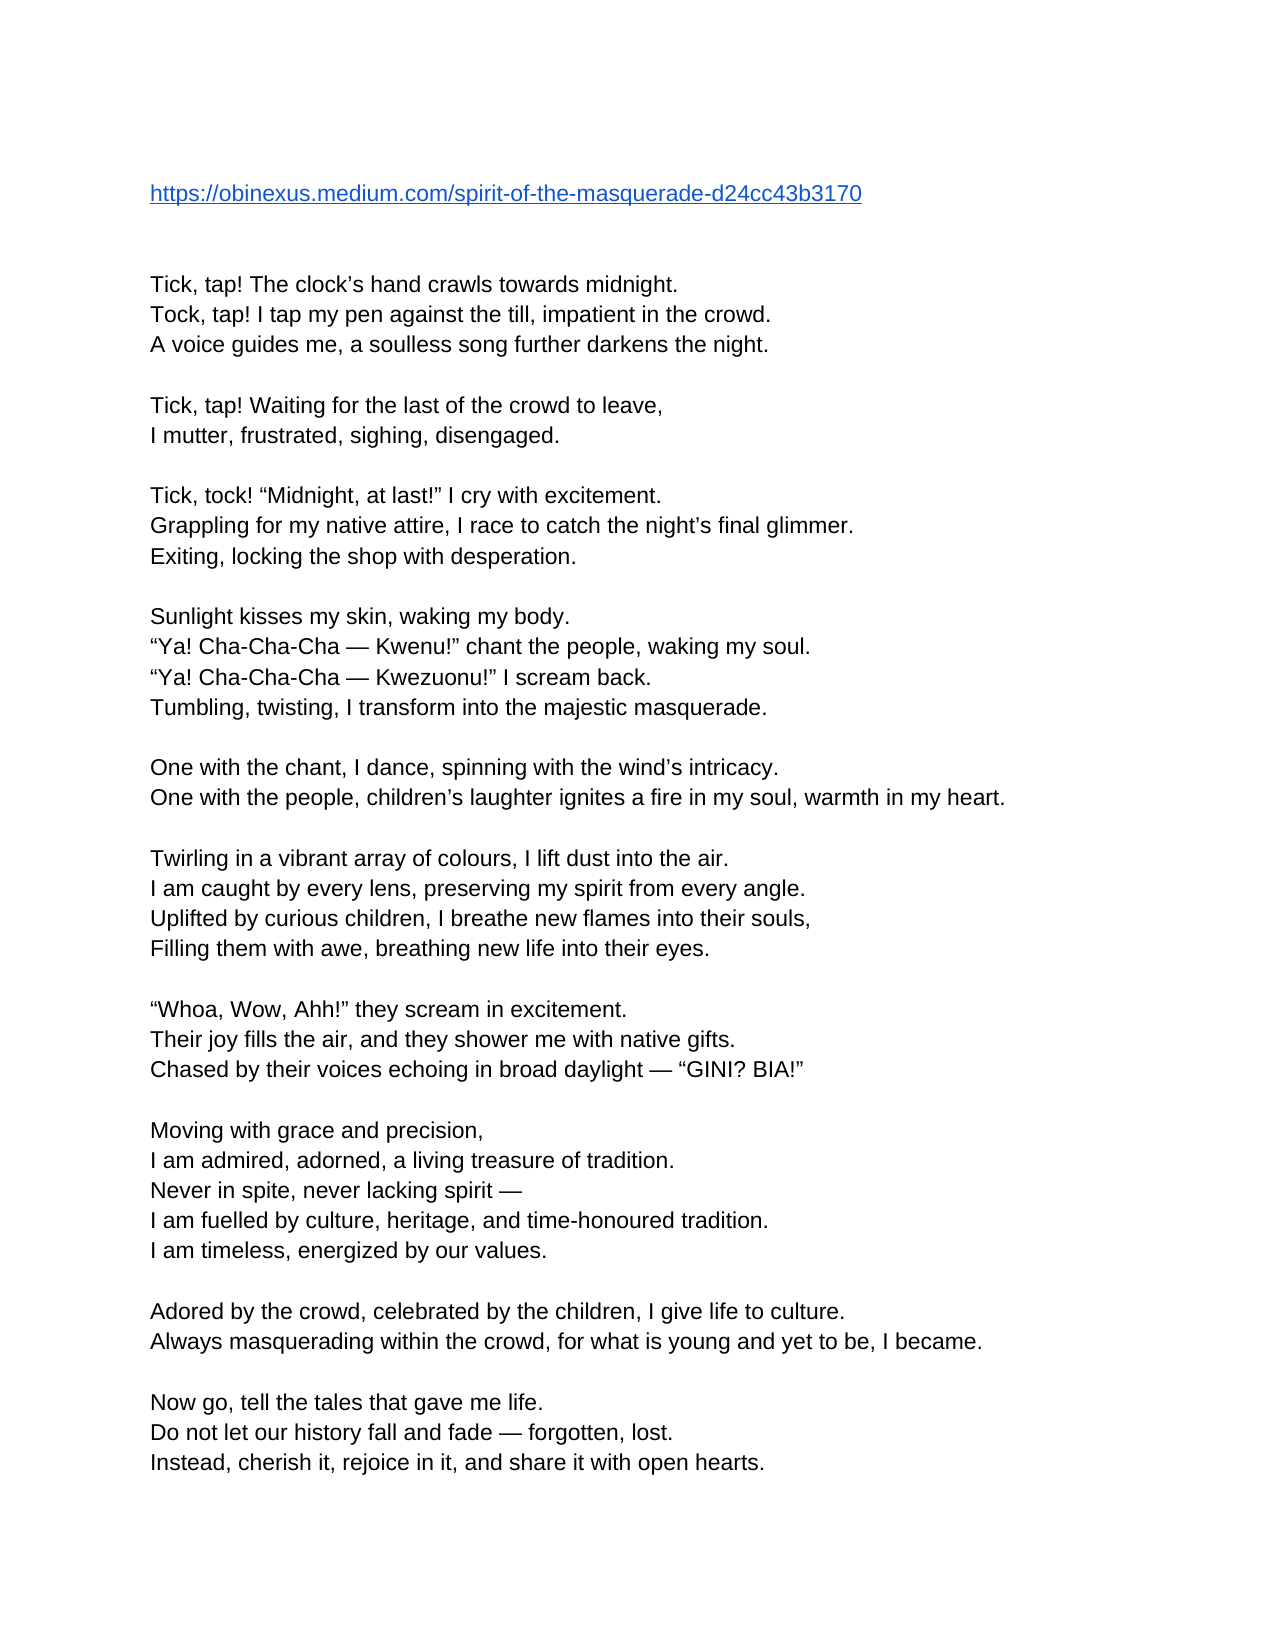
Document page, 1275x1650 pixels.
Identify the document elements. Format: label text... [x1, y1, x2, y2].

text Moving with grace and precision, [150, 1117, 1125, 1143]
text “Ya! Cha-Cha-Cha — Kwenu!” chant the people, waking my soul. [150, 633, 1125, 660]
text Now go, tell the tales that gave me life. [150, 1388, 1125, 1415]
text I am fuelled by culture, heritage, and time-honoured tradition. [150, 1207, 1125, 1234]
text I am timeless, energized by our values. [150, 1237, 1125, 1264]
text I am caught by every lens, preserving my spirit from every angle. [150, 875, 1125, 901]
text Uplifted by curious children, I breathe new flames into their souls, [150, 905, 1125, 932]
text One with the chant, I dance, spinning with the wind’s intricacy. [150, 754, 1125, 781]
text “Whoa, Wow, Ahh!” they scream in excitement. [150, 996, 1125, 1022]
text I am admired, adorned, a living treasure of tradition. [150, 1147, 1125, 1173]
text Exiting, locking the shop with desperation. [150, 543, 1125, 569]
text Always masquerading within the crowd, for what is young and yet to be, I became. [150, 1328, 1125, 1354]
text Adored by the crowd, celebrated by the children, I give life to culture. [150, 1298, 1125, 1324]
text Instead, cherish it, rejoice in it, and share it with open hearts. [150, 1449, 1125, 1475]
text Grappling for my native attire, I race to catch the night’s final glimmer. [150, 512, 1125, 539]
text A voice guides me, a soulless song further darkens the night. [150, 331, 1125, 358]
text Sunlight kisses my skin, waking my body. [150, 603, 1125, 629]
text One with the people, children’s laughter ignites a fire in my soul, warmth in my heart. [150, 784, 1125, 811]
text Filling them with awe, breathing new life into their eyes. [150, 935, 1125, 962]
text Never in spite, never lacking spirit — [150, 1177, 1125, 1203]
text Chased by their voices echoing in broad daylight — “GINI? BIA!” [150, 1056, 1125, 1083]
text Tick, tap! Waiting for the last of the crowd to leave, [150, 392, 1125, 418]
text Tick, tock! “Midnight, at last!” I cry with excitement. [150, 482, 1125, 509]
text “Ya! Cha-Cha-Cha — Kwezuonu!” I scream back. [150, 663, 1125, 690]
text Do not let our history fall and fade — forgotten, lost. [150, 1419, 1125, 1445]
text Their joy fills the air, and they shower me with native gifts. [150, 1026, 1125, 1052]
text Tock, tap! I tap my pen against the till, impatient in the crowd. [150, 301, 1125, 327]
text Tumbling, twisting, I transform into the majestic masquerade. [150, 694, 1125, 720]
text I mutter, frustrated, sighing, disengaged. [150, 422, 1125, 448]
text Twirling in a vibrant array of colours, I lift dust into the air. [150, 845, 1125, 871]
text https://obinexus.medium.com/spirit-of-the-masquerade-d24cc43b3170 Tick, tap! The clock’s hand crawls towards midnight. [150, 150, 1125, 297]
